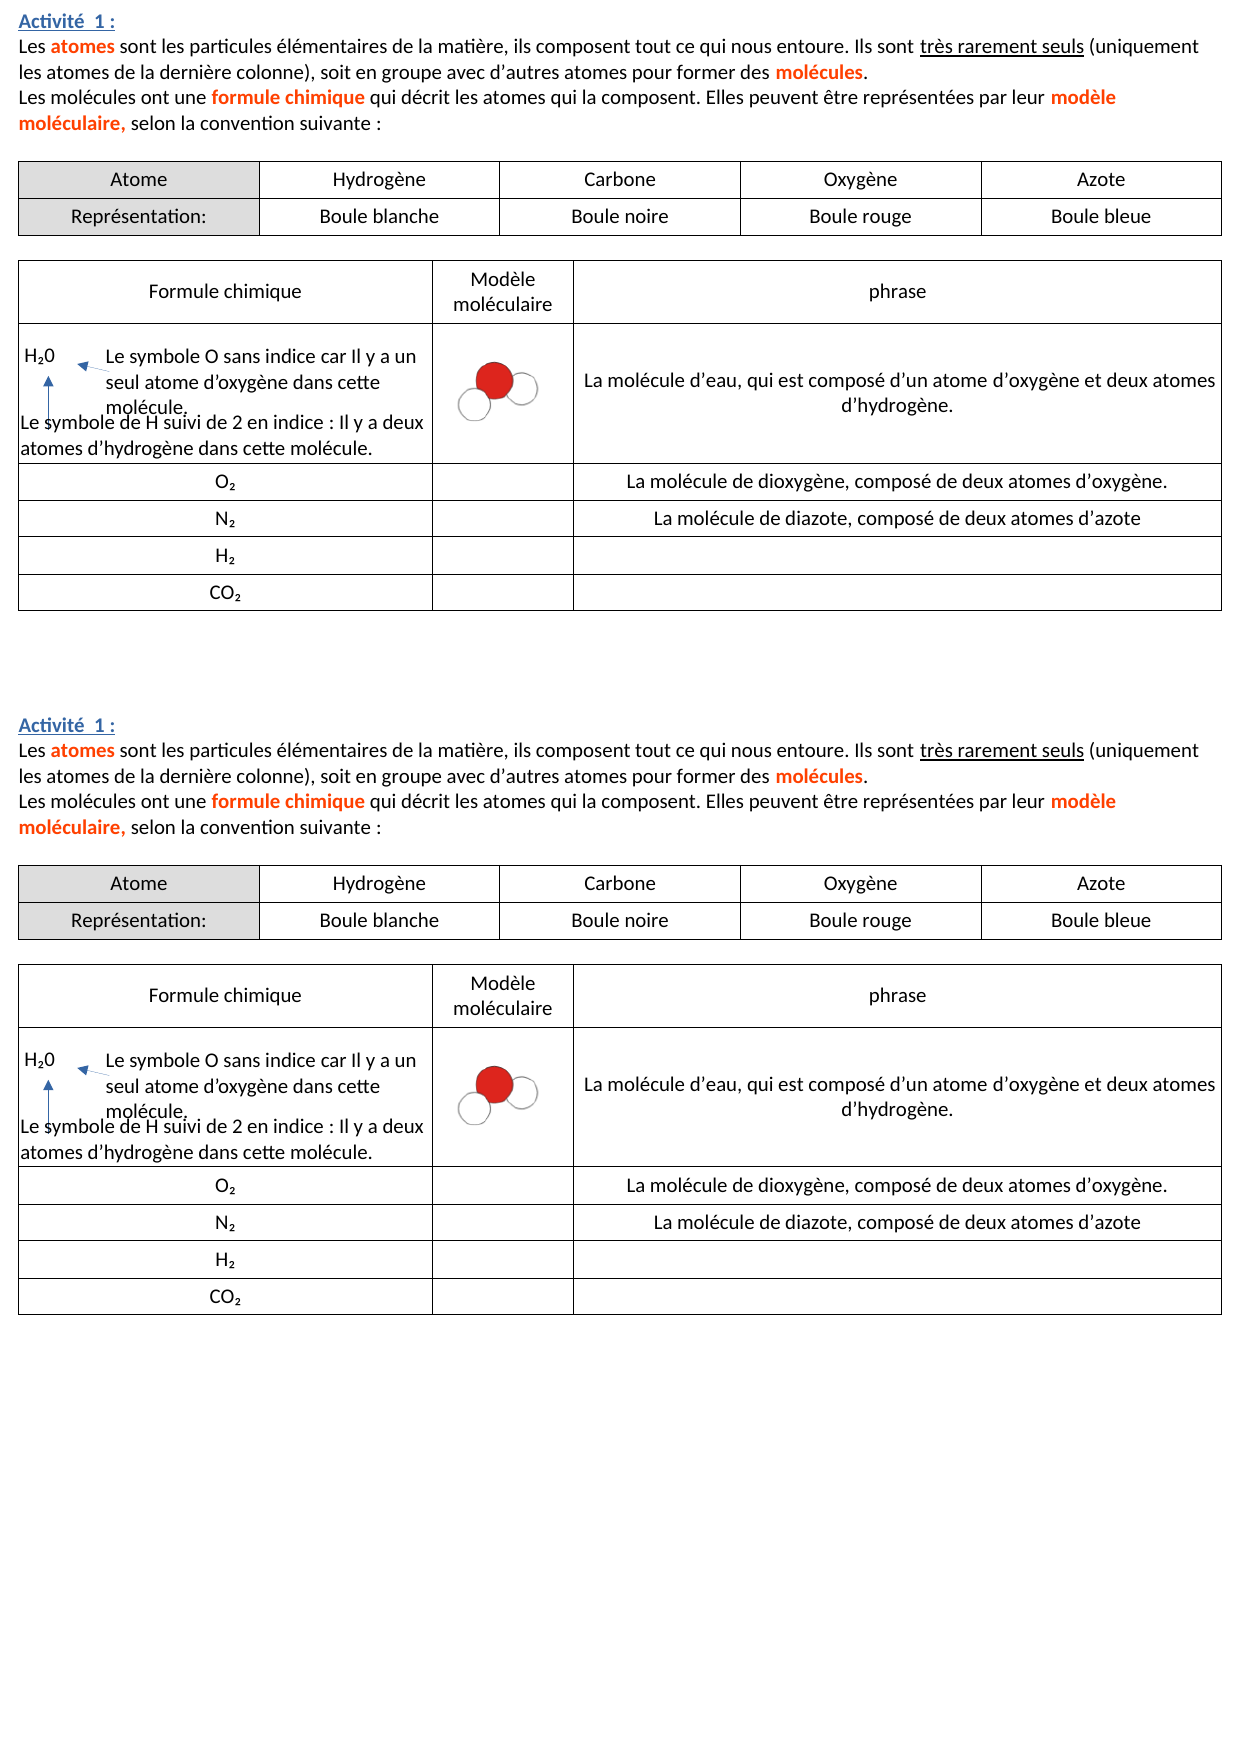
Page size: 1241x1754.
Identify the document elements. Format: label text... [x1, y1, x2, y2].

table_header Atome [19, 866, 259, 902]
table_header Carbone [500, 866, 740, 902]
table_cell [574, 1279, 1221, 1314]
table_header phrase [574, 261, 1221, 323]
table_cell Boule rouge [741, 199, 981, 235]
table_cell [433, 1205, 573, 1240]
table_header Formule chimique [19, 261, 432, 323]
table_cell O₂ [19, 1167, 432, 1203]
text Les molécules ont une formule chimique qui décrit les atomes qui la composent. Elles peuvent être représentées par leur modèle moléculaire, selon la convention suivante : [18, 788, 1221, 839]
table_cell La molécule de dioxygène, composé de deux atomes d’oxygène. [574, 1167, 1221, 1203]
table_cell La molécule d’eau, qui est composé d’un atome d’oxygène et deux atomes d’hydrogène. [574, 324, 1221, 462]
table_cell [433, 464, 573, 499]
table_cell Boule noire [500, 199, 740, 235]
table_header Hydrogène [260, 162, 499, 198]
table_cell CO₂ [19, 575, 432, 610]
table_cell [574, 575, 1221, 610]
table_header Modèle moléculaire [433, 261, 573, 323]
table_header Atome [19, 162, 259, 198]
table_cell [574, 537, 1221, 573]
table_cell H₂ [19, 1241, 432, 1277]
table_cell H₂0 [19, 324, 432, 462]
table_cell [433, 1241, 573, 1277]
text Activité 1 : [18, 8, 1221, 34]
table_cell Boule blanche [260, 199, 499, 235]
table_cell [433, 501, 573, 536]
table_cell Représentation: [19, 199, 259, 235]
text Les atomes sont les particules élémentaires de la matière, ils composent tout ce qui nous entoure. Ils sont très rarement seuls (uniquement les atomes de la dernière colonne), soit en groupe avec d’autres atomes pour former des molécules. [18, 738, 1221, 788]
table_cell [574, 1241, 1221, 1277]
table_cell [433, 1279, 573, 1314]
table_cell Représentation: [19, 903, 259, 939]
table_header Oxygène [741, 866, 981, 902]
table_cell Boule noire [500, 903, 740, 939]
table_cell [433, 1167, 573, 1203]
picture [457, 344, 544, 432]
table_cell O₂ [19, 464, 432, 499]
table_cell La molécule de diazote, composé de deux atomes d’azote [574, 1205, 1221, 1240]
table_cell H₂ [19, 537, 432, 573]
table_cell H₂0 [19, 1028, 432, 1166]
table_cell La molécule d’eau, qui est composé d’un atome d’oxygène et deux atomes d’hydrogène. [574, 1028, 1221, 1166]
table_cell [433, 1028, 573, 1166]
table_cell N₂ [19, 1205, 432, 1240]
table_cell [433, 537, 573, 573]
table_header phrase [574, 965, 1221, 1027]
text Les molécules ont une formule chimique qui décrit les atomes qui la composent. Elles peuvent être représentées par leur modèle moléculaire, selon la convention suivante : [18, 84, 1221, 135]
table_header Azote [982, 162, 1221, 198]
table_cell [433, 575, 573, 610]
table_header Azote [982, 866, 1221, 902]
table_cell Boule bleue [982, 199, 1221, 235]
table_cell La molécule de diazote, composé de deux atomes d’azote [574, 501, 1221, 536]
table_cell Boule blanche [260, 903, 499, 939]
text Activité 1 : [18, 712, 1221, 738]
table_cell N₂ [19, 501, 432, 536]
table_cell Boule rouge [741, 903, 981, 939]
text Les atomes sont les particules élémentaires de la matière, ils composent tout ce qui nous entoure. Ils sont très rarement seuls (uniquement les atomes de la dernière colonne), soit en groupe avec d’autres atomes pour former des molécules. [18, 34, 1221, 84]
table_header Oxygène [741, 162, 981, 198]
table_header Modèle moléculaire [433, 965, 573, 1027]
table_cell Boule bleue [982, 903, 1221, 939]
table_header Carbone [500, 162, 740, 198]
picture [457, 1048, 544, 1136]
table_header Formule chimique [19, 965, 432, 1027]
table_header Hydrogène [260, 866, 499, 902]
table_cell CO₂ [19, 1279, 432, 1314]
table_cell [433, 324, 573, 462]
table_cell La molécule de dioxygène, composé de deux atomes d’oxygène. [574, 464, 1221, 499]
